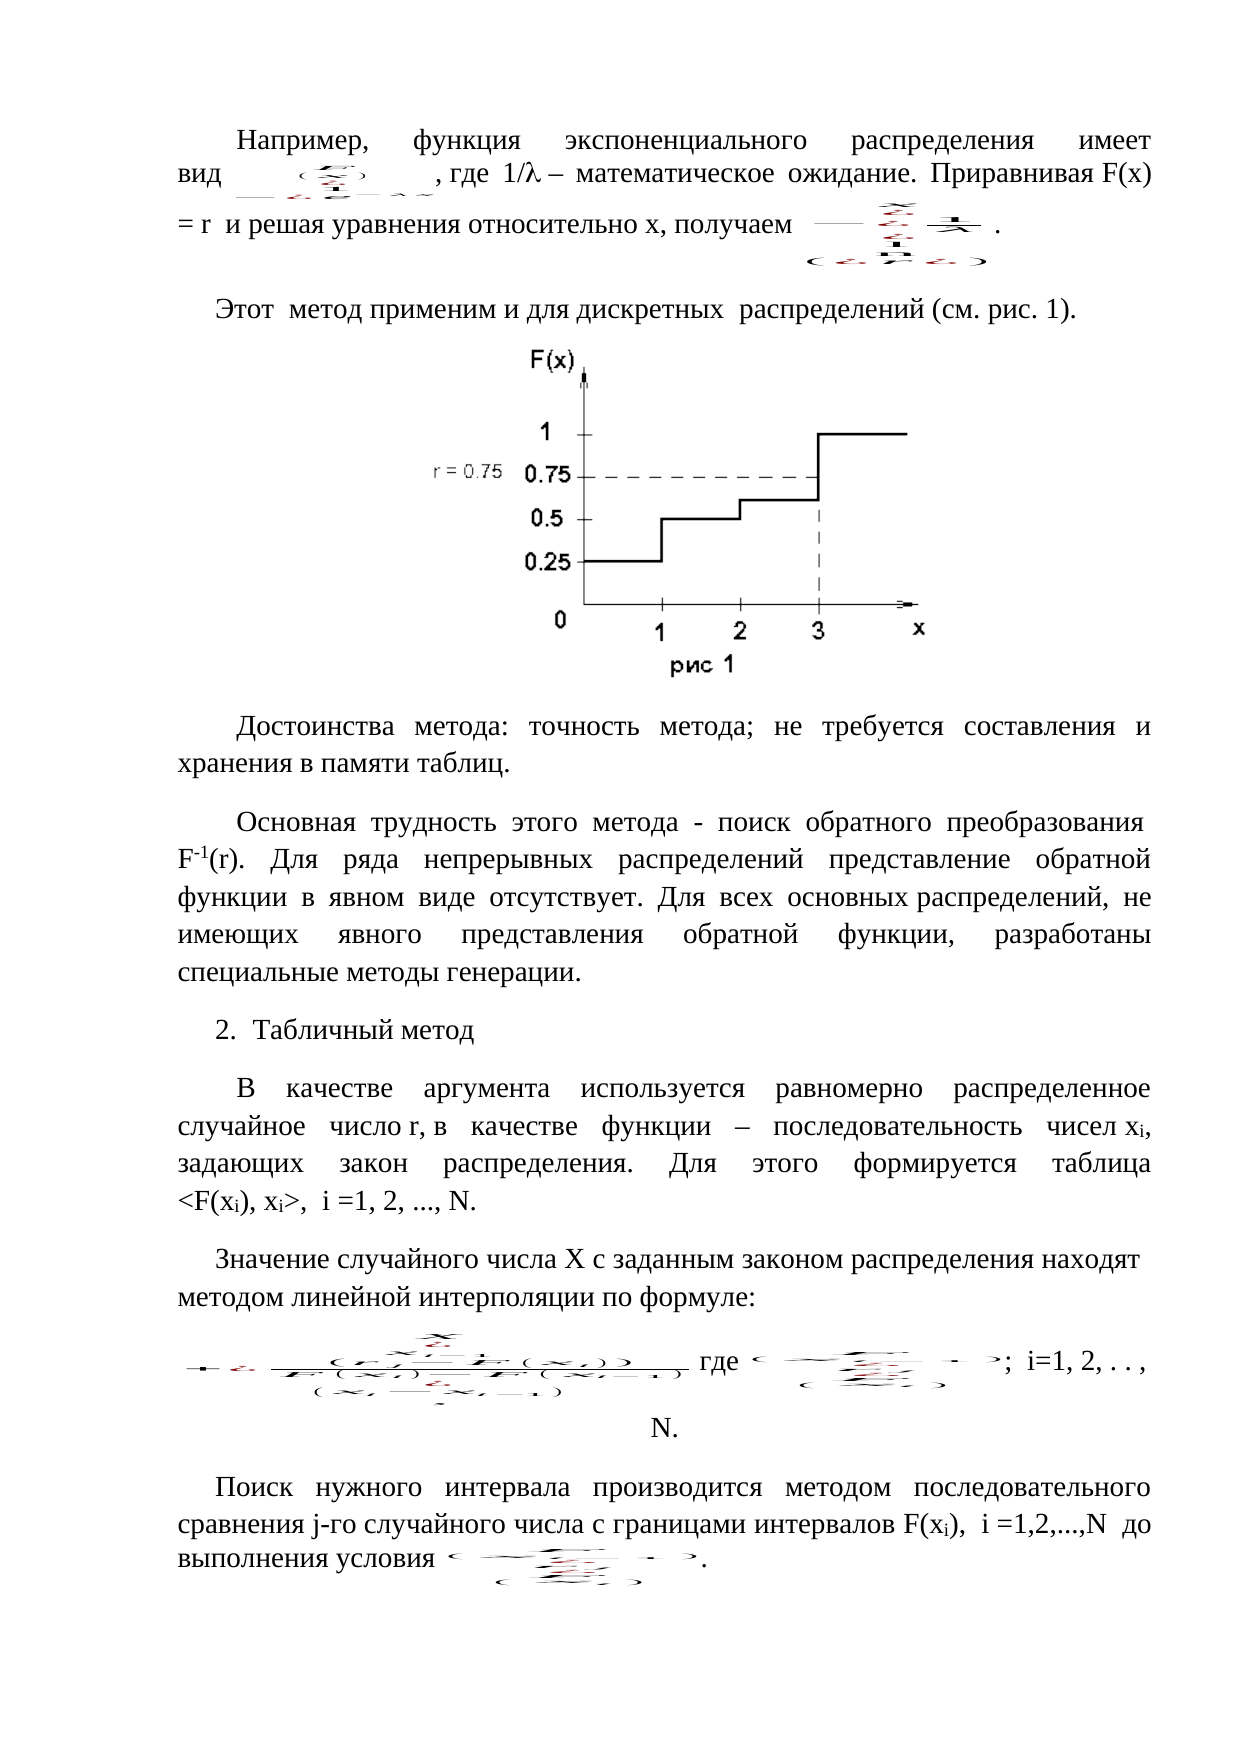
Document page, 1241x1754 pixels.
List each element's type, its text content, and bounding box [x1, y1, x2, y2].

text Этот метод применим и для дискретных распределений (см. рис. 1). [177, 287, 1152, 325]
text Поиск нужного интервала производится методом последовательного сравнения j-го случайного числа с границами интервалов F(xi), i =1,2,...,N до выполнения условия . [177, 1465, 1152, 1586]
text Основная трудность этого метода - поиск обратного преобразования F-1(r). Для ряда непрерывных распределений представление обратной функции в явном виде отсутствует. Для всех основных распределений, не имеющих явного представления обратной функции, разработаны специальные методы генерации. [177, 800, 1152, 987]
text Достоинства метода: точность метода; не требуется составления и хранения в памяти таблиц. [177, 704, 1152, 779]
list Табличный метод [215, 1008, 1152, 1046]
text Значение случайного числа Х с заданным законом распределения находят методом линейной интерполяции по формуле: [177, 1237, 1152, 1312]
text Например, функция экспоненциального распределения имеет вид , где 1/ – математическое ожидание. Приравнивая F(x) = r и решая уравнения относительно х, получаем . [177, 118, 1152, 267]
text В качестве аргумента используется равномерно распределенное случайное число r, в качестве функции – последовательность чисел xi, задающих закон распределения. Для этого формируется таблица <F(xi), xi>, i =1, 2, ..., N. [177, 1067, 1152, 1217]
text где ; i=1, 2, . . , N. [177, 1333, 1152, 1444]
